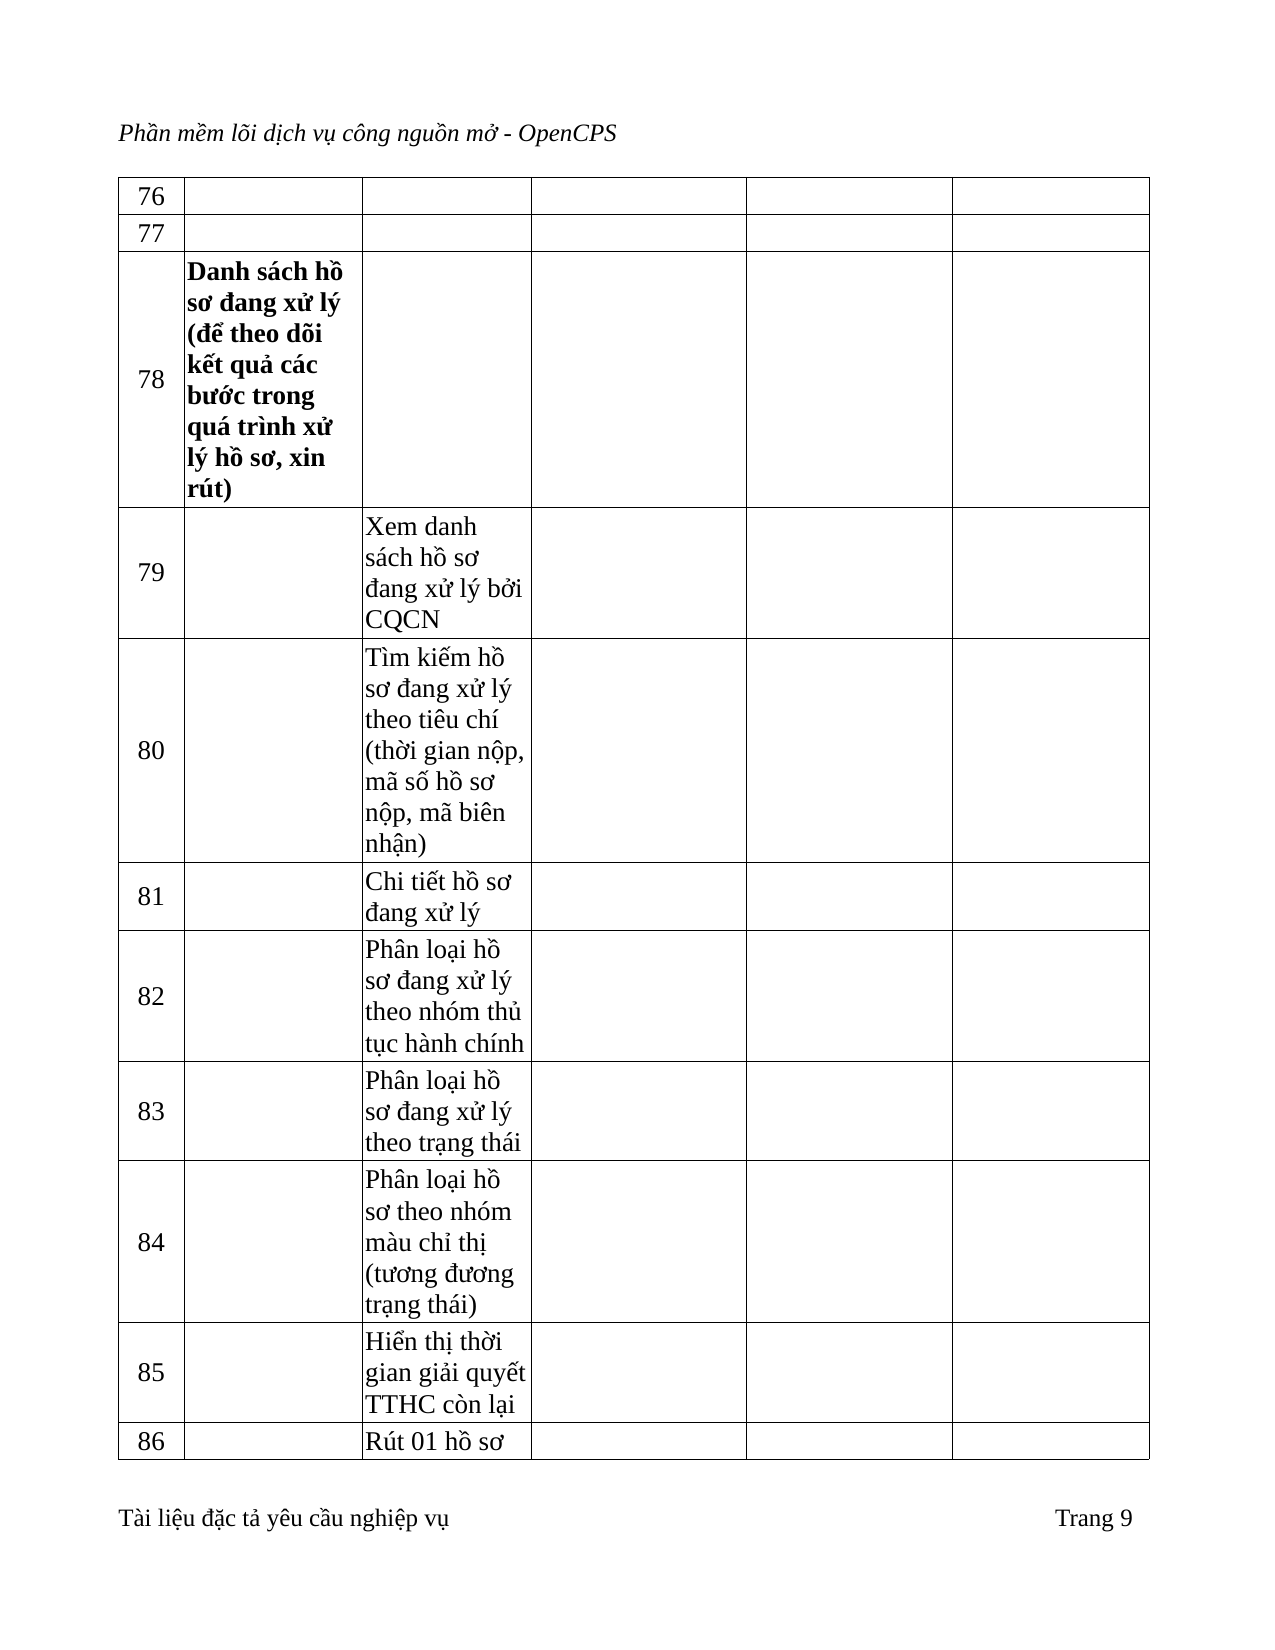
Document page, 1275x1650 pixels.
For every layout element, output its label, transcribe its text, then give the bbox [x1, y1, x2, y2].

table_cell [185, 931, 362, 1061]
table_cell [363, 252, 531, 507]
table_cell [185, 1323, 362, 1422]
table_cell [953, 1161, 1149, 1322]
table_cell [953, 252, 1149, 507]
table_cell [747, 931, 952, 1061]
table_cell [532, 1161, 746, 1322]
table_cell Danh sách hồ sơ đang xử lý (để theo dõi kết quả các bước trong quá trình xử lý hồ sơ, xin rút) [185, 252, 362, 507]
table_cell Phân loại hồ sơ đang xử lý theo trạng thái [363, 1062, 531, 1160]
table_cell [953, 508, 1149, 637]
table_cell [185, 639, 362, 862]
table_cell Rút 01 hồ sơ [363, 1423, 531, 1459]
table_cell [532, 1323, 746, 1422]
table_cell 86 [119, 1423, 184, 1459]
table_cell 83 [119, 1062, 184, 1160]
table_cell 84 [119, 1161, 184, 1322]
table_cell [953, 215, 1149, 251]
table_cell [747, 252, 952, 507]
table_cell [953, 178, 1149, 214]
table_cell [747, 508, 952, 637]
table_cell [532, 863, 746, 930]
table_cell [185, 215, 362, 251]
table_cell 80 [119, 639, 184, 862]
table_cell [747, 1423, 952, 1459]
table_cell [185, 508, 362, 637]
table_cell 79 [119, 508, 184, 637]
table_cell 85 [119, 1323, 184, 1422]
table_cell [532, 1423, 746, 1459]
table_cell [532, 931, 746, 1061]
table_cell Xem danh sách hồ sơ đang xử lý bởi CQCN [363, 508, 531, 637]
table_cell [953, 863, 1149, 930]
table_cell [532, 639, 746, 862]
table_cell Hiển thị thời gian giải quyết TTHC còn lại [363, 1323, 531, 1422]
table_cell [953, 639, 1149, 862]
table_cell Phân loại hồ sơ theo nhóm màu chỉ thị (tương đương trạng thái) [363, 1161, 531, 1322]
table_cell [363, 178, 531, 214]
table_cell [532, 178, 746, 214]
table_cell [747, 1323, 952, 1422]
table_cell 81 [119, 863, 184, 930]
table_cell [747, 1161, 952, 1322]
table_cell [185, 1423, 362, 1459]
table_cell [185, 1062, 362, 1160]
table_cell [532, 508, 746, 637]
table_cell [185, 863, 362, 930]
table_cell Phân loại hồ sơ đang xử lý theo nhóm thủ tục hành chính [363, 931, 531, 1061]
table_cell [363, 215, 531, 251]
table_cell Tìm kiếm hồ sơ đang xử lý theo tiêu chí (thời gian nộp, mã số hồ sơ nộp, mã biên nhận) [363, 639, 531, 862]
table_cell [532, 252, 746, 507]
table_cell 76 [119, 178, 184, 214]
table_cell [747, 178, 952, 214]
table_cell [532, 215, 746, 251]
table_cell [185, 178, 362, 214]
table_cell 78 [119, 252, 184, 507]
table_cell [953, 1062, 1149, 1160]
table_cell [953, 1323, 1149, 1422]
table_cell 82 [119, 931, 184, 1061]
table_cell [747, 1062, 952, 1160]
table_cell [953, 1423, 1149, 1459]
table_cell [747, 639, 952, 862]
table_cell [953, 931, 1149, 1061]
table_cell [185, 1161, 362, 1322]
table_cell 77 [119, 215, 184, 251]
table_cell [747, 215, 952, 251]
table_cell Chi tiết hồ sơ đang xử lý [363, 863, 531, 930]
table_cell [532, 1062, 746, 1160]
table_cell [747, 863, 952, 930]
